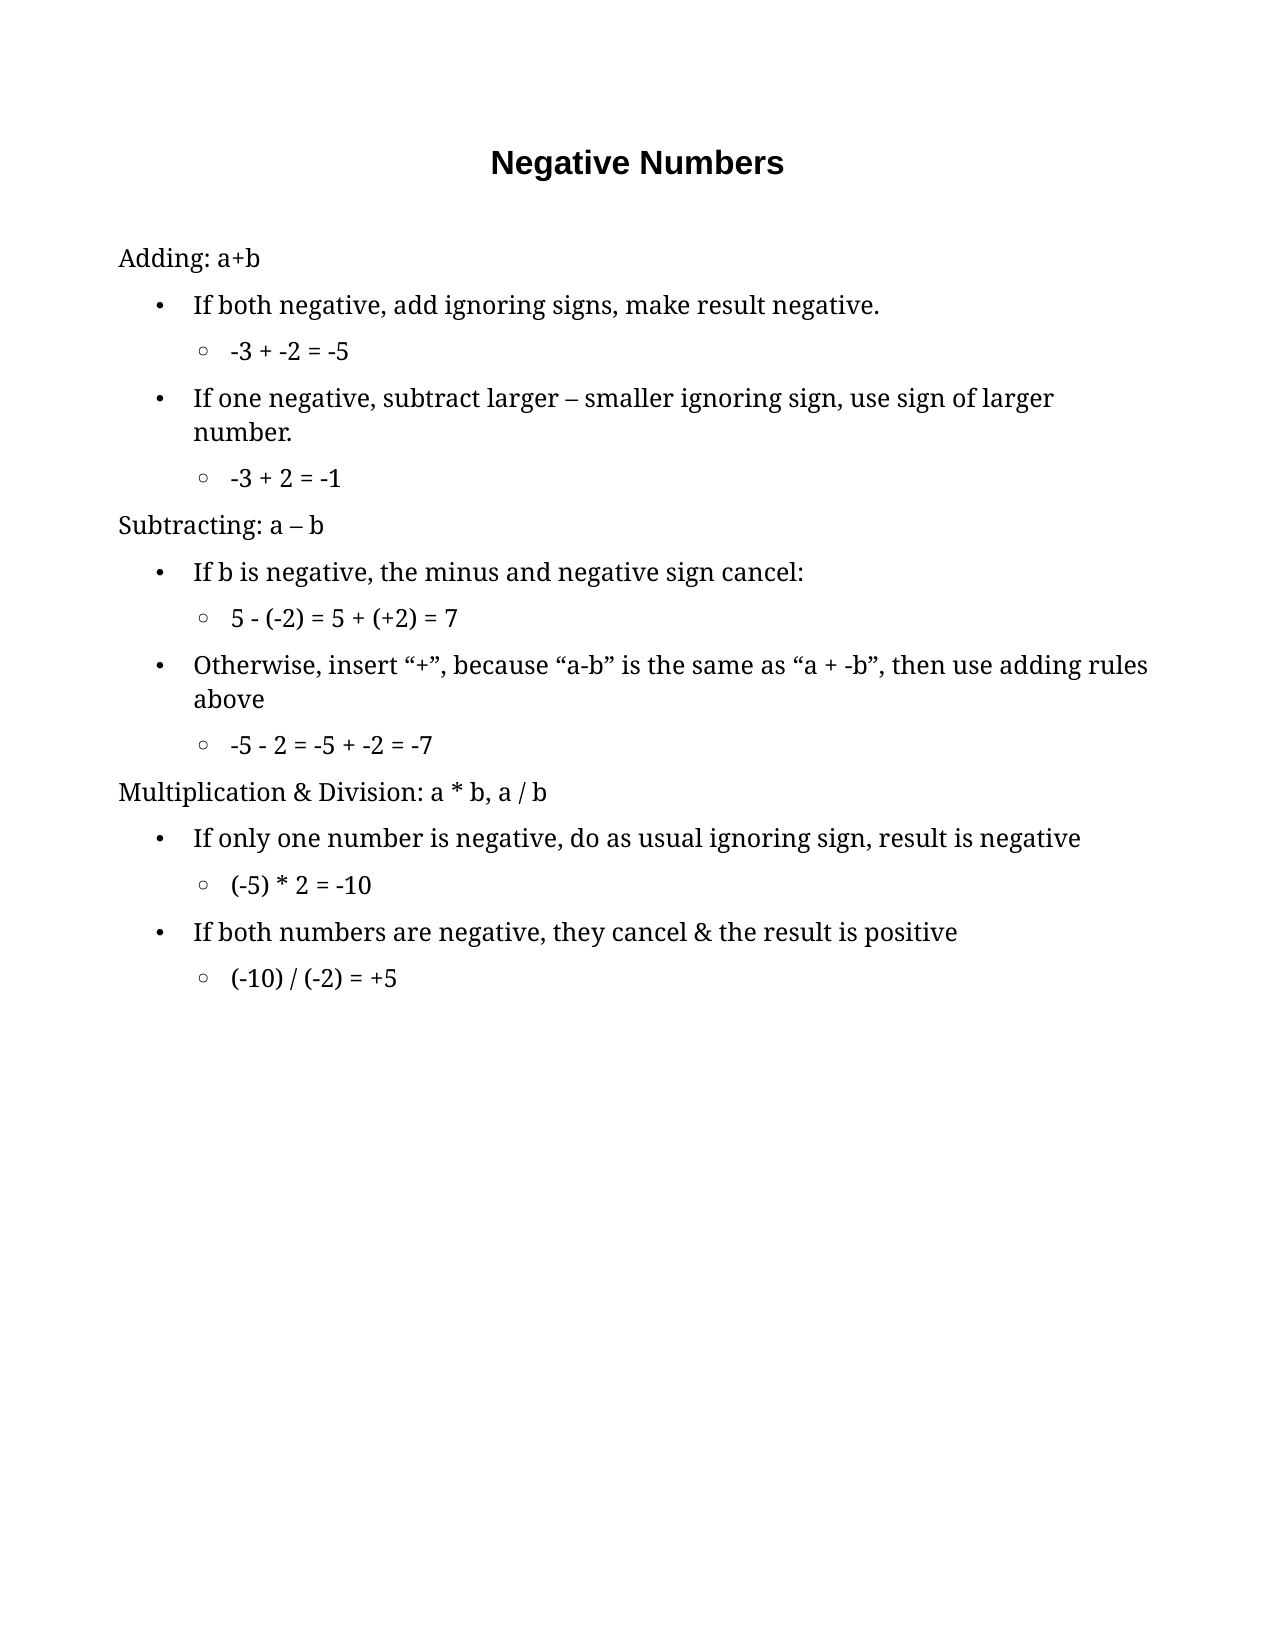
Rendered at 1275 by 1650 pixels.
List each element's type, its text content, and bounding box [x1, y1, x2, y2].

list 5 - (-2) = 5 + (+2) = 7 [193, 601, 1157, 635]
list If both negative, add ignoring signs, make result negative. [156, 287, 1157, 321]
list -3 + -2 = -5 [193, 334, 1157, 368]
list If only one number is negative, do as usual ignoring sign, result is negative [156, 821, 1157, 855]
list Otherwise, insert “+”, because “a-b” is the same as “a + -b”, then use adding rules above [156, 647, 1157, 716]
text Adding: a+b [118, 241, 1157, 275]
list If both numbers are negative, they cancel & the result is positive [156, 914, 1157, 948]
text Multiplication & Division: a * b, a / b [118, 774, 1157, 809]
list (-5) * 2 = -10 [193, 868, 1157, 902]
list (-10) / (-2) = +5 [193, 961, 1157, 995]
subtitle Negative Numbers [118, 143, 1157, 182]
list -5 - 2 = -5 + -2 = -7 [193, 728, 1157, 762]
list If one negative, subtract larger – smaller ignoring sign, use sign of larger number. [156, 381, 1157, 449]
list If b is negative, the minus and negative sign cancel: [156, 554, 1157, 588]
list -3 + 2 = -1 [193, 461, 1157, 495]
text Subtracting: a – b [118, 508, 1157, 542]
